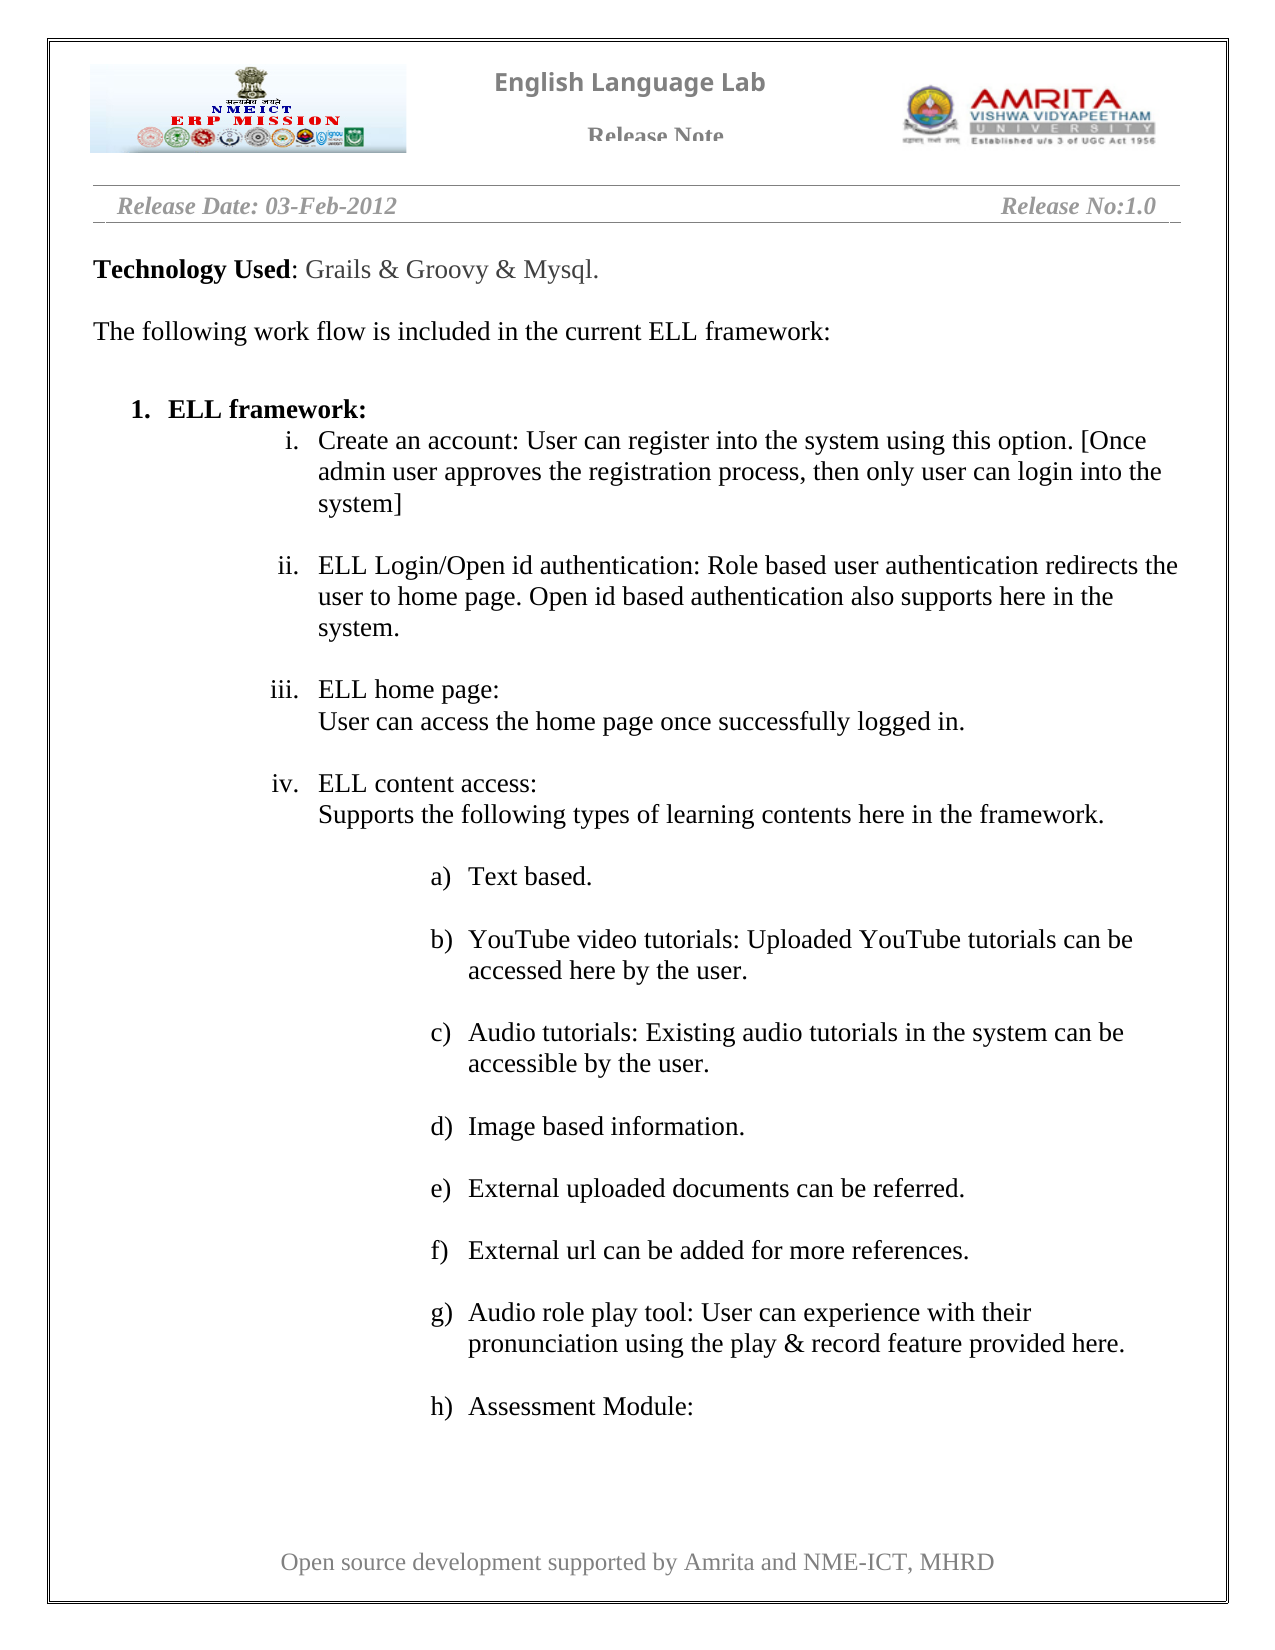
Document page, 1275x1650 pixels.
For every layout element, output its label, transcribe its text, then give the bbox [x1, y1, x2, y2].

list ELL framework: [130, 393, 1182, 424]
list Create an account: User can register into the system using this option. [Once admin user approves the registration process, then only user can login into the system] [299, 424, 1182, 518]
list Audio role play tool: User can experience with their pronunciation using the play & record feature provided here. [430, 1296, 1182, 1359]
list Text based. [430, 860, 1182, 892]
text User can access the home page once successfully logged in. [299, 705, 1182, 736]
text The following work flow is included in the current ELL framework: [93, 315, 1182, 347]
text Technology Used: Grails & Groovy & Mysql. [93, 253, 1182, 284]
list Audio tutorials: Existing audio tutorials in the system can be accessible by the user. [430, 1016, 1182, 1078]
picture [897, 80, 1164, 153]
list Image based information. [430, 1109, 1182, 1141]
list External url can be added for more references. [430, 1234, 1182, 1265]
list YouTube video tutorials: Uploaded YouTube tutorials can be accessed here by the user. [430, 923, 1182, 985]
list Assessment Module: [430, 1390, 1182, 1421]
list ELL content access: [299, 767, 1182, 798]
text Supports the following types of learning contents here in the framework. [299, 798, 1182, 829]
list External uploaded documents can be referred. [430, 1172, 1182, 1203]
list ELL home page: [299, 673, 1182, 705]
picture [90, 64, 407, 153]
list ELL Login/Open id authentication: Role based user authentication redirects the user to home page. Open id based authentication also supports here in the system. [299, 549, 1182, 642]
